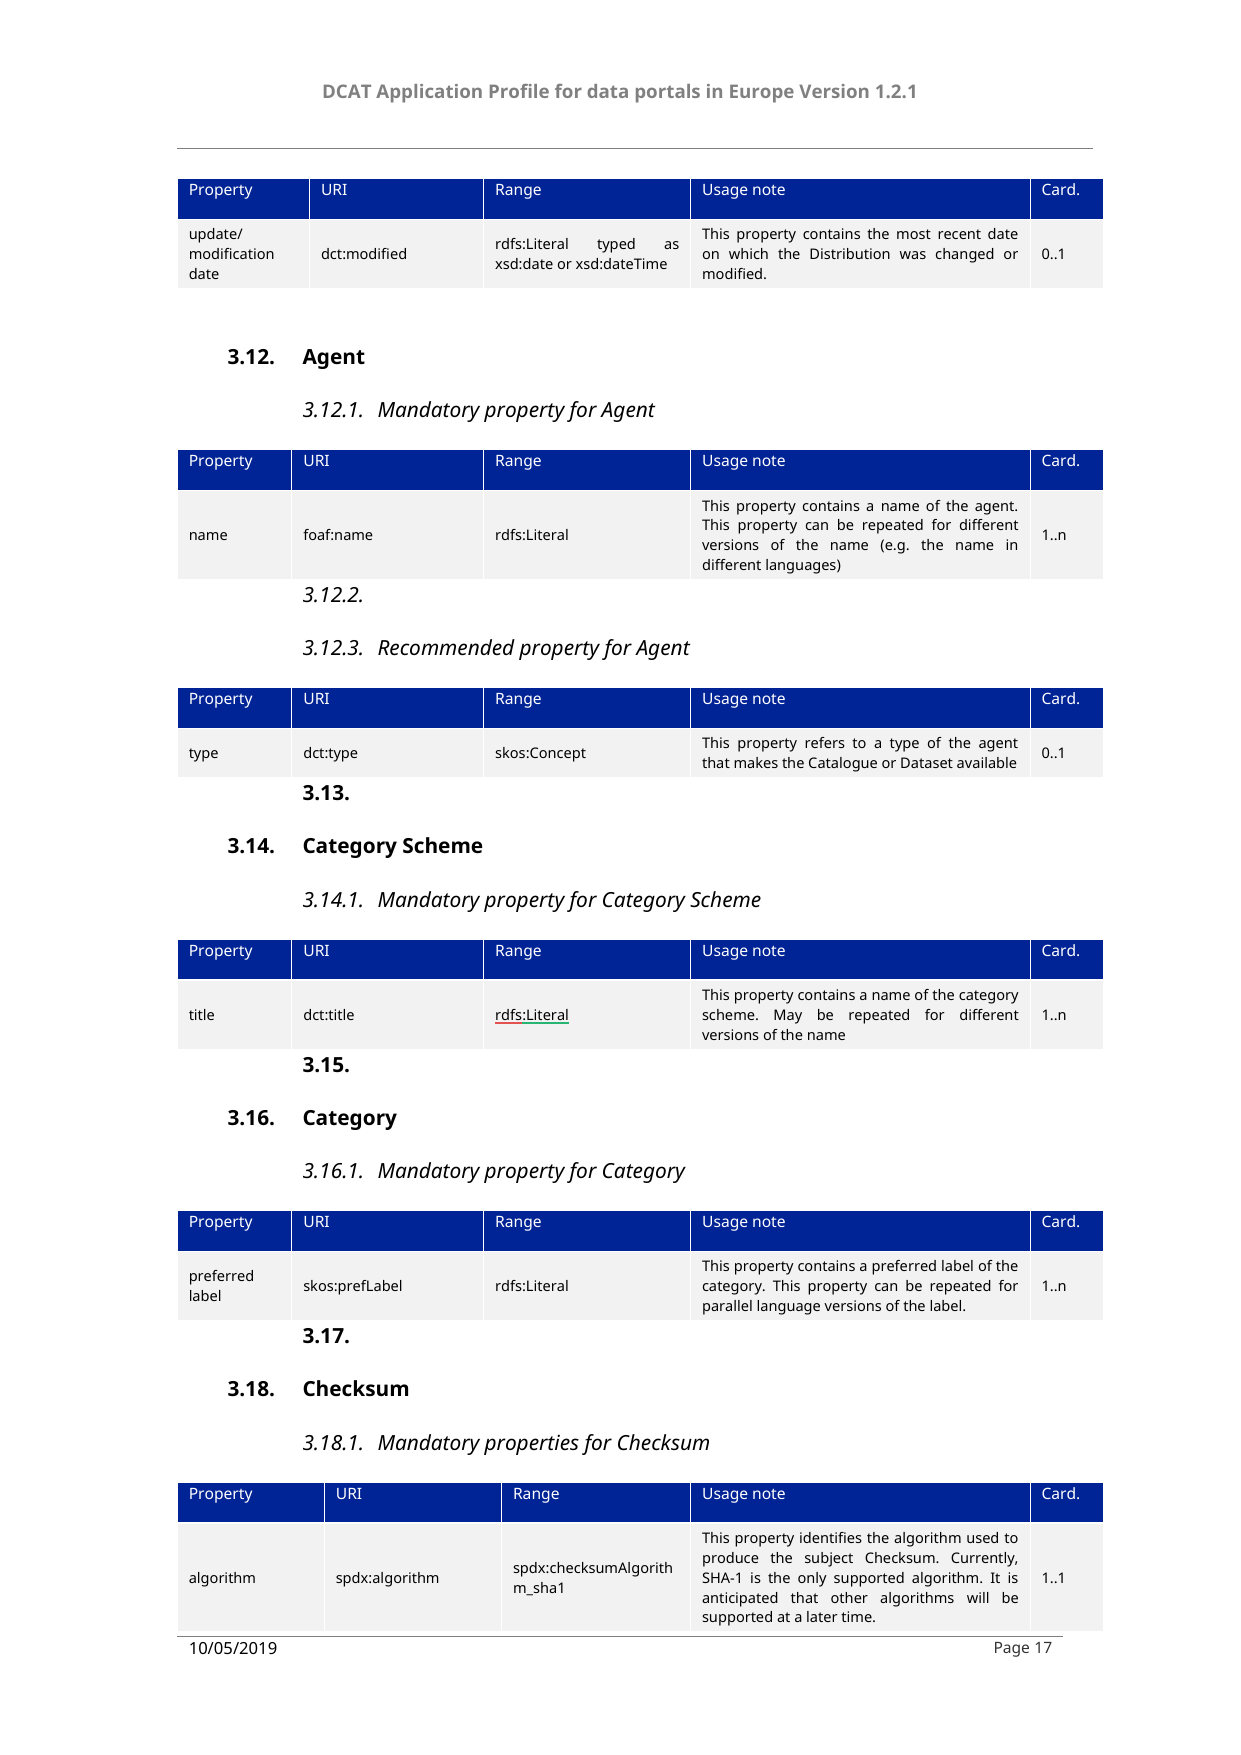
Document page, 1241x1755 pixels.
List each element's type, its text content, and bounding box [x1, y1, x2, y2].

table_cell rdfs:Literal typed as xsd:date or xsd:dateTime [484, 220, 690, 288]
table_header Card. [1031, 1211, 1103, 1251]
table_cell 0..1 [1031, 729, 1103, 777]
table_cell skos:Concept [484, 729, 690, 777]
table_cell This property identifies the algorithm used to produce the subject Checksum. Currently, SHA-1 is the only supported algorithm. It is anticipated that other algorithms will be supported at a later time. [691, 1524, 1030, 1631]
table_cell rdfs:Literal [484, 981, 690, 1049]
table_cell 0..1 [1031, 220, 1103, 288]
table_header Property [178, 1211, 291, 1251]
table_header Range [484, 940, 690, 979]
table_header URI [310, 179, 483, 219]
table_header Property [178, 940, 291, 979]
table_cell rdfs:Literal [484, 491, 690, 579]
table_header Card. [1031, 940, 1103, 979]
subtitle Mandatory property for Category [302, 1157, 1063, 1185]
table_header Usage note [691, 179, 1030, 219]
subtitle Agent [227, 342, 1063, 371]
table_cell spdx:checksumAlgorithm_sha1 [502, 1524, 690, 1631]
table_header Range [484, 450, 690, 490]
subtitle Checksum [227, 1374, 1063, 1403]
table_cell skos:prefLabel [292, 1252, 483, 1320]
table_cell 1..n [1031, 1252, 1103, 1320]
table_header Range [484, 688, 690, 728]
table_cell type [178, 729, 291, 777]
subtitle Mandatory property for Category Scheme [302, 885, 1063, 913]
table_header URI [325, 1483, 501, 1522]
table_cell update/ modification date [178, 220, 309, 288]
table_header Card. [1031, 179, 1103, 219]
table_cell This property contains a name of the agent. This property can be repeated for different versions of the name (e.g. the name in different languages) [691, 491, 1030, 579]
table_cell 1..n [1031, 981, 1103, 1049]
table_header URI [292, 450, 483, 490]
table_cell This property contains a name of the category scheme. May be repeated for different versions of the name [691, 981, 1030, 1049]
table_header Range [484, 179, 690, 219]
table_cell spdx:algorithm [325, 1524, 501, 1631]
table_cell foaf:name [292, 491, 483, 579]
table_cell This property refers to a type of the agent that makes the Catalogue or Dataset available [691, 729, 1030, 777]
table_cell name [178, 491, 291, 579]
table_header Usage note [691, 688, 1030, 728]
table_header Card. [1031, 450, 1103, 490]
table_cell This property contains the most recent date on which the Distribution was changed or modified. [691, 220, 1030, 288]
table_cell rdfs:Literal [484, 1252, 690, 1320]
table_header Usage note [691, 940, 1030, 979]
table_cell preferred label [178, 1252, 291, 1320]
table_header URI [292, 940, 483, 979]
subtitle Mandatory properties for Checksum [302, 1428, 1063, 1456]
table_cell dct:type [292, 729, 483, 777]
table_header Usage note [691, 1211, 1030, 1251]
table_header Card. [1031, 1483, 1103, 1522]
table_header Card. [1031, 688, 1103, 728]
table_cell 1..1 [1031, 1524, 1103, 1631]
table_header Range [502, 1483, 690, 1522]
subtitle Category [227, 1103, 1063, 1132]
table_header Property [178, 1483, 324, 1522]
table_cell title [178, 981, 291, 1049]
table_header Usage note [691, 450, 1030, 490]
table_header Property [178, 688, 291, 728]
table_header Property [178, 450, 291, 490]
table_header Property [178, 179, 309, 219]
subtitle Category Scheme [227, 832, 1063, 860]
table_header URI [292, 688, 483, 728]
table_header Usage note [691, 1483, 1030, 1522]
table_cell 1..n [1031, 491, 1103, 579]
subtitle Mandatory property for Agent [302, 396, 1063, 424]
table_header Range [484, 1211, 690, 1251]
table_cell dct:title [292, 981, 483, 1049]
table_header URI [292, 1211, 483, 1251]
table_cell dct:modified [310, 220, 483, 288]
table_cell algorithm [178, 1524, 324, 1631]
subtitle Recommended property for Agent [302, 633, 1063, 662]
table_cell This property contains a preferred label of the category. This property can be repeated for parallel language versions of the label. [691, 1252, 1030, 1320]
